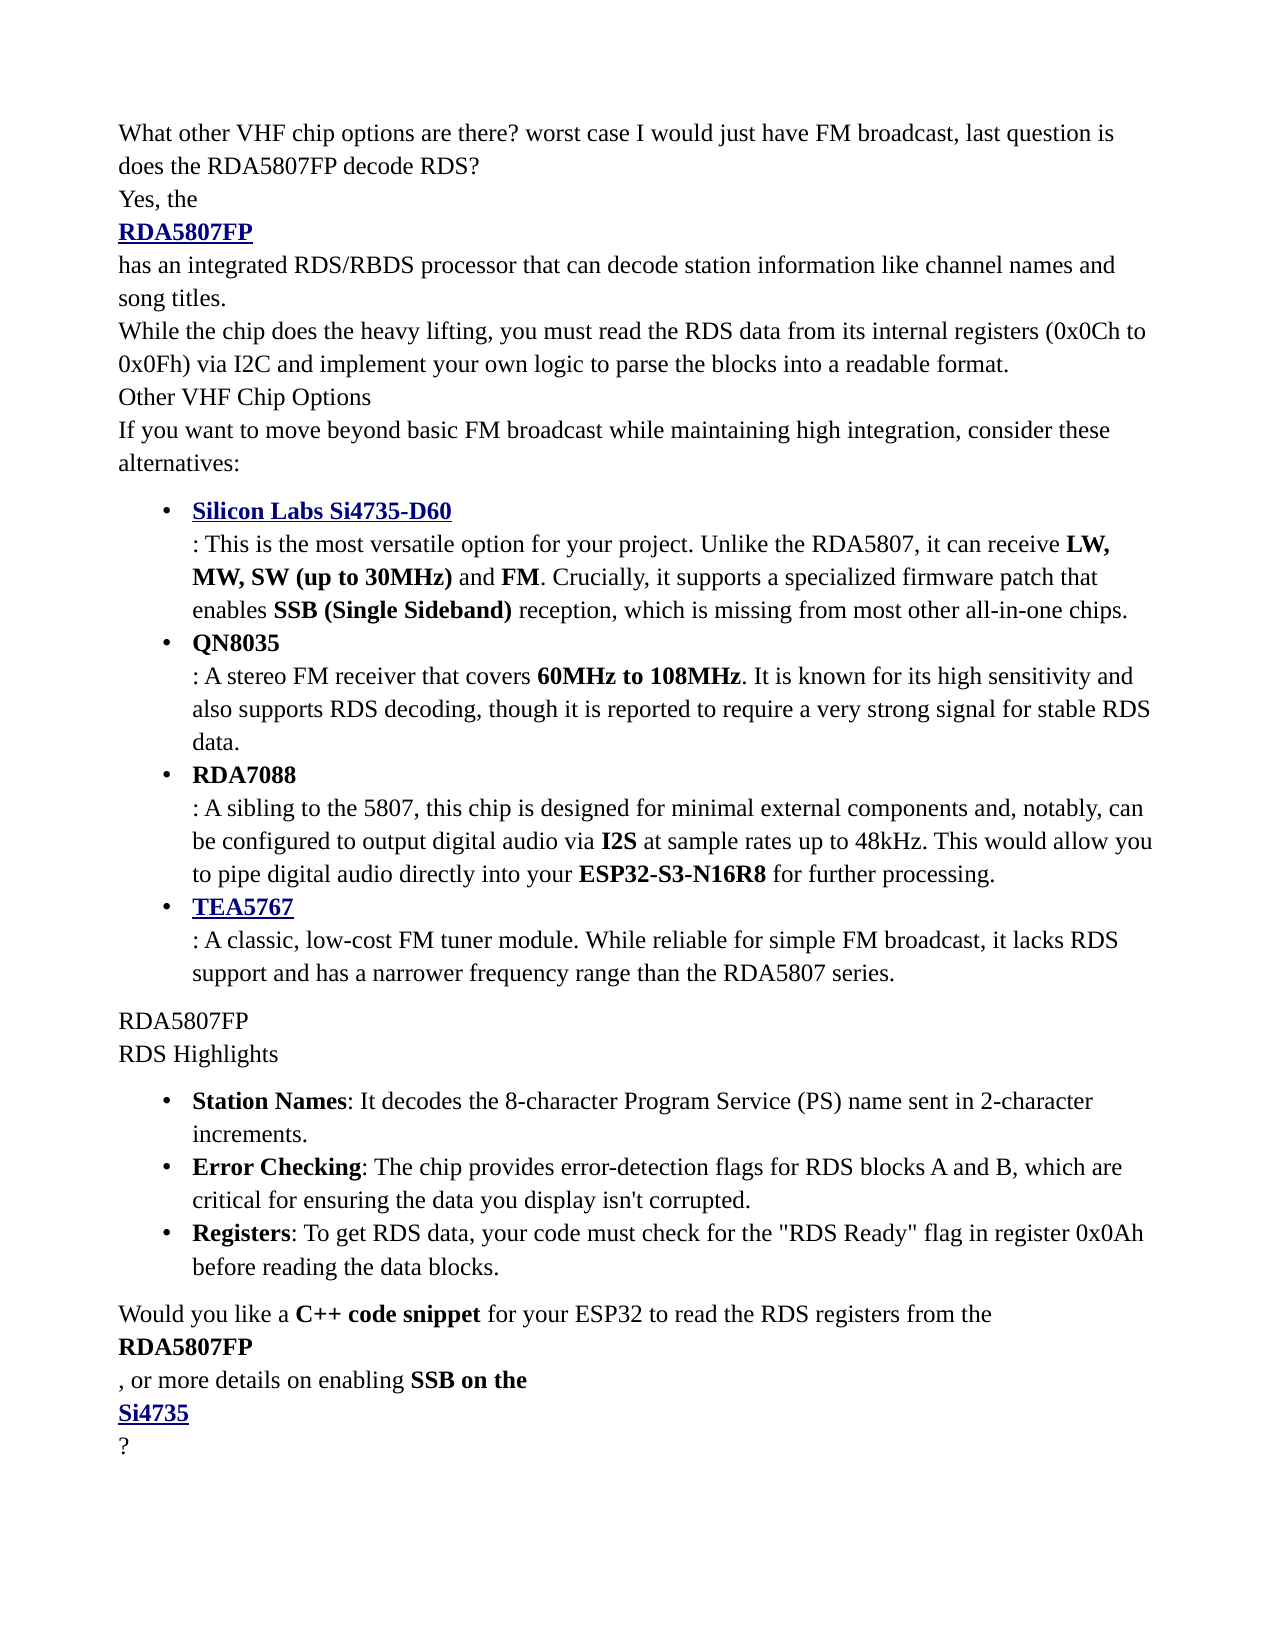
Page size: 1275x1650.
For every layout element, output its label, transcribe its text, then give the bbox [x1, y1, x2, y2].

text RDA5807FP [118, 1332, 1157, 1361]
text Other VHF Chip Options [118, 382, 1157, 411]
list Error Checking: The chip provides error-detection flags for RDS blocks A and B, which are critical for ensuring the data you display isn't corrupted. [162, 1152, 1157, 1214]
text Si4735 [118, 1398, 1157, 1427]
text has an integrated RDS/RBDS processor that can decode station information like channel names and song titles. [118, 250, 1157, 312]
list : This is the most versatile option for your project. Unlike the RDA5807, it can receive LW, MW, SW (up to 30MHz) and FM. Crucially, it supports a specialized firmware patch that enables SSB (Single Sideband) reception, which is missing from most other all-in-one chips. [162, 529, 1157, 624]
list TEA5767 [162, 892, 1157, 921]
text RDS Highlights [118, 1039, 1157, 1068]
list QN8035 [162, 628, 1157, 657]
list Registers: To get RDS data, your code must check for the "RDS Ready" flag in register 0x0Ah before reading the data blocks. [162, 1218, 1157, 1280]
text While the chip does the heavy lifting, you must read the RDS data from its internal registers (0x0Ch to 0x0Fh) via I2C and implement your own logic to parse the blocks into a readable format. [118, 316, 1157, 378]
list Station Names: It decodes the 8-character Program Service (PS) name sent in 2-character increments. [162, 1086, 1157, 1148]
text What other VHF chip options are there? worst case I would just have FM broadcast, last question is does the RDA5807FP decode RDS? [118, 118, 1157, 180]
text If you want to move beyond basic FM broadcast while maintaining high integration, consider these alternatives: [118, 415, 1157, 477]
text Yes, the [118, 184, 1157, 213]
list Silicon Labs Si4735-D60 [162, 496, 1157, 525]
list RDA7088 [162, 760, 1157, 789]
list : A classic, low-cost FM tuner module. While reliable for simple FM broadcast, it lacks RDS support and has a narrower frequency range than the RDA5807 series. [162, 925, 1157, 987]
text ? [118, 1431, 1157, 1460]
list : A stereo FM receiver that covers 60MHz to 108MHz. It is known for its high sensitivity and also supports RDS decoding, though it is reported to require a very strong signal for stable RDS data. [162, 661, 1157, 756]
text RDA5807FP [118, 217, 1157, 246]
text RDA5807FP [118, 1006, 1157, 1034]
text , or more details on enabling SSB on the [118, 1365, 1157, 1394]
list : A sibling to the 5807, this chip is designed for minimal external components and, notably, can be configured to output digital audio via I2S at sample rates up to 48kHz. This would allow you to pipe digital audio directly into your ESP32-S3-N16R8 for further processing. [162, 793, 1157, 888]
text Would you like a C++ code snippet for your ESP32 to read the RDS registers from the [118, 1299, 1157, 1328]
